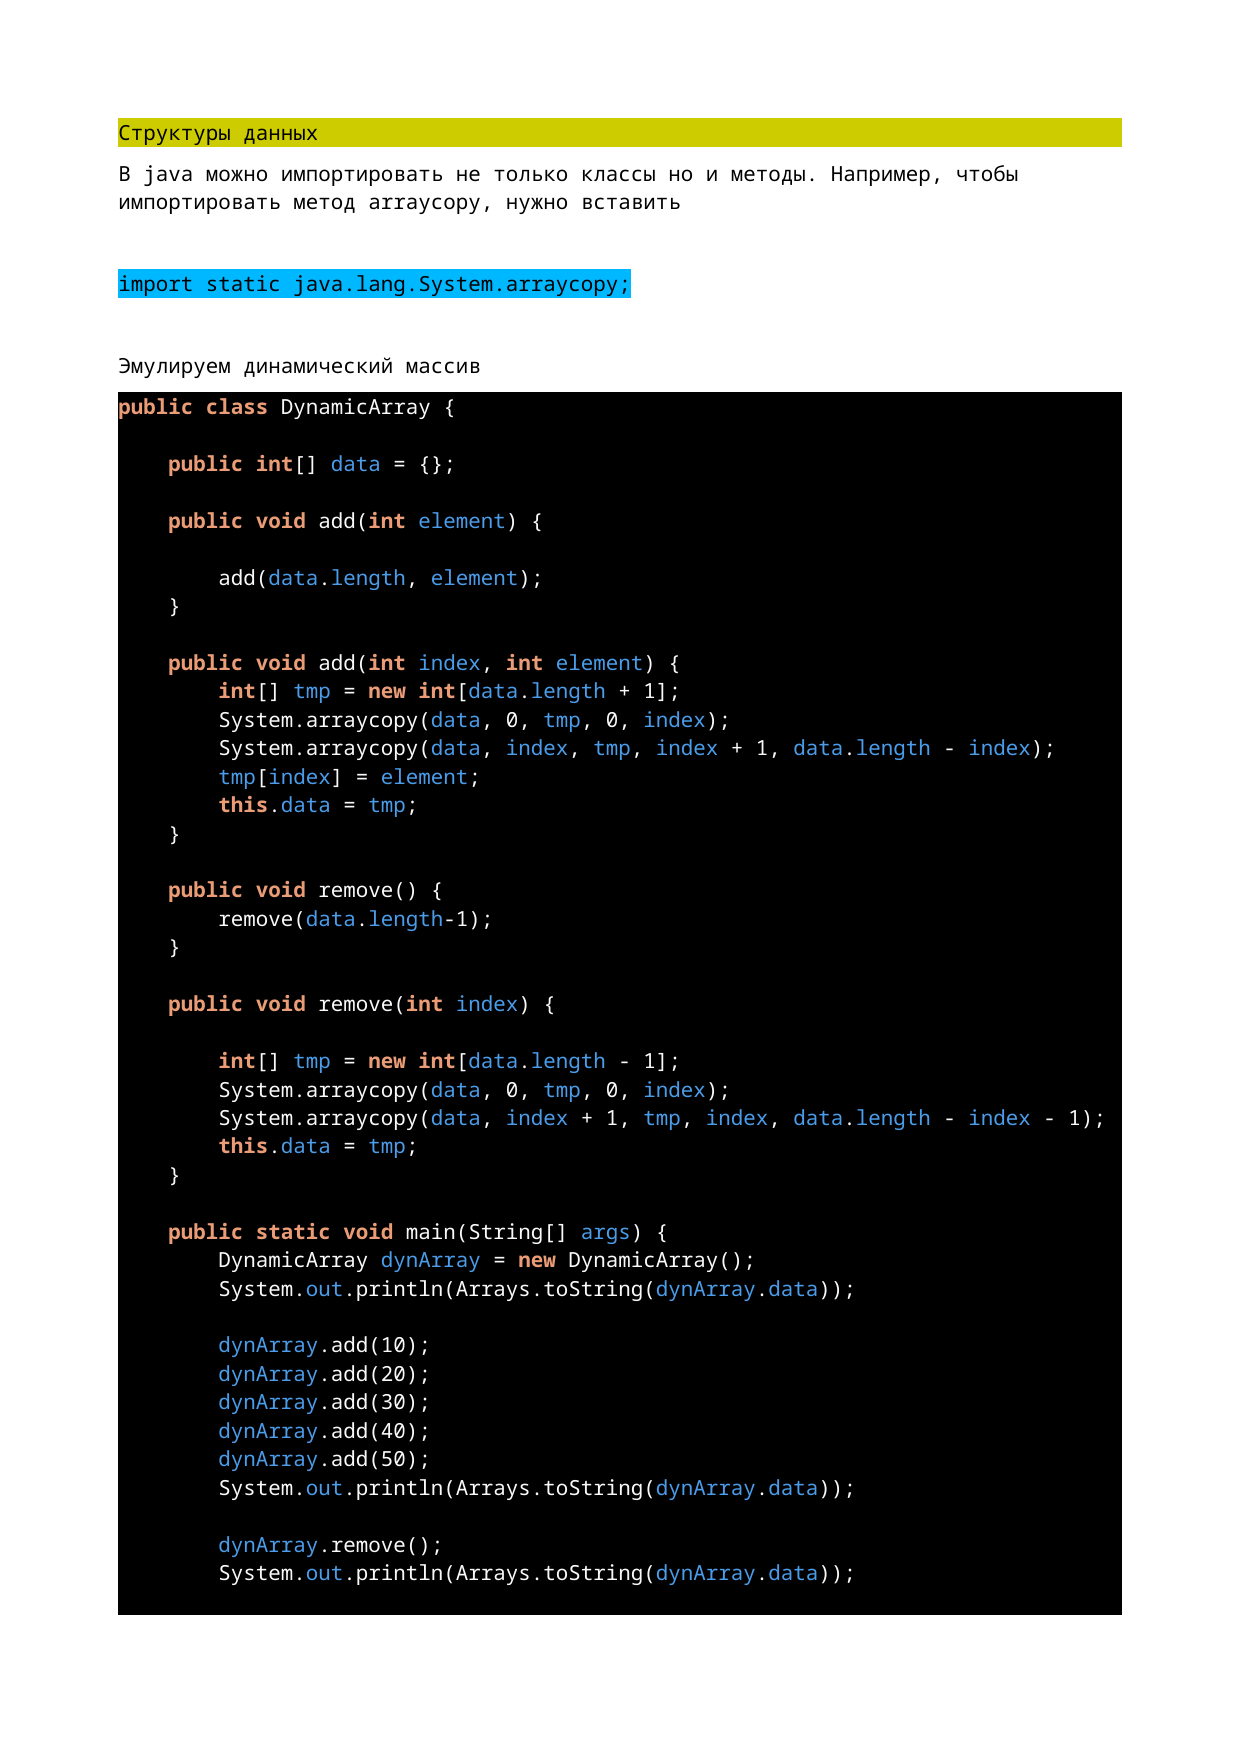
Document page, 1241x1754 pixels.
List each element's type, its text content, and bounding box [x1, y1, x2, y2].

text this.data = tmp; [118, 1132, 1122, 1160]
text public void add(int index, int element) { [118, 648, 1122, 677]
text System.arraycopy(data, index + 1, tmp, index, data.length - index - 1); [118, 1103, 1122, 1132]
text dynArray.remove(); [118, 1530, 1122, 1558]
text public static void main(String[] args) { [118, 1217, 1122, 1245]
text int[] tmp = new int[data.length - 1]; [118, 1046, 1122, 1075]
text remove(data.length-1); [118, 904, 1122, 932]
text this.data = tmp; [118, 790, 1122, 819]
text System.arraycopy(data, 0, tmp, 0, index); [118, 1075, 1122, 1103]
text System.arraycopy(data, index, tmp, index + 1, data.length - index); [118, 733, 1122, 762]
text dynArray.add(50); [118, 1444, 1122, 1473]
text dynArray.add(40); [118, 1416, 1122, 1444]
text import static java.lang.System.arraycopy; [118, 269, 1122, 298]
text System.out.println(Arrays.toString(dynArray.data)); [118, 1274, 1122, 1302]
text add(data.length, element); [118, 563, 1122, 591]
text } [118, 932, 1122, 961]
text } [118, 1160, 1122, 1188]
text Эмулируем динамический массив [118, 351, 1122, 380]
text tmp[index] = element; [118, 762, 1122, 790]
text dynArray.add(10); [118, 1331, 1122, 1359]
text public void add(int element) { [118, 506, 1122, 534]
text public void remove() { [118, 876, 1122, 904]
text public int[] data = {}; [118, 449, 1122, 477]
text dynArray.add(30); [118, 1387, 1122, 1416]
text public class DynamicArray { [118, 392, 1122, 421]
text System.out.println(Arrays.toString(dynArray.data)); [118, 1558, 1122, 1587]
text int[] tmp = new int[data.length + 1]; [118, 677, 1122, 705]
text dynArray.add(20); [118, 1359, 1122, 1387]
text В java можно импортировать не только классы но и методы. Например, чтобы импортировать метод arraycopy, нужно вставить [118, 159, 1122, 216]
text public void remove(int index) { [118, 989, 1122, 1018]
text DynamicArray dynArray = new DynamicArray(); [118, 1245, 1122, 1274]
text } [118, 819, 1122, 847]
text Структуры данных [118, 118, 1122, 147]
text System.out.println(Arrays.toString(dynArray.data)); [118, 1473, 1122, 1501]
text System.arraycopy(data, 0, tmp, 0, index); [118, 705, 1122, 733]
text } [118, 591, 1122, 620]
